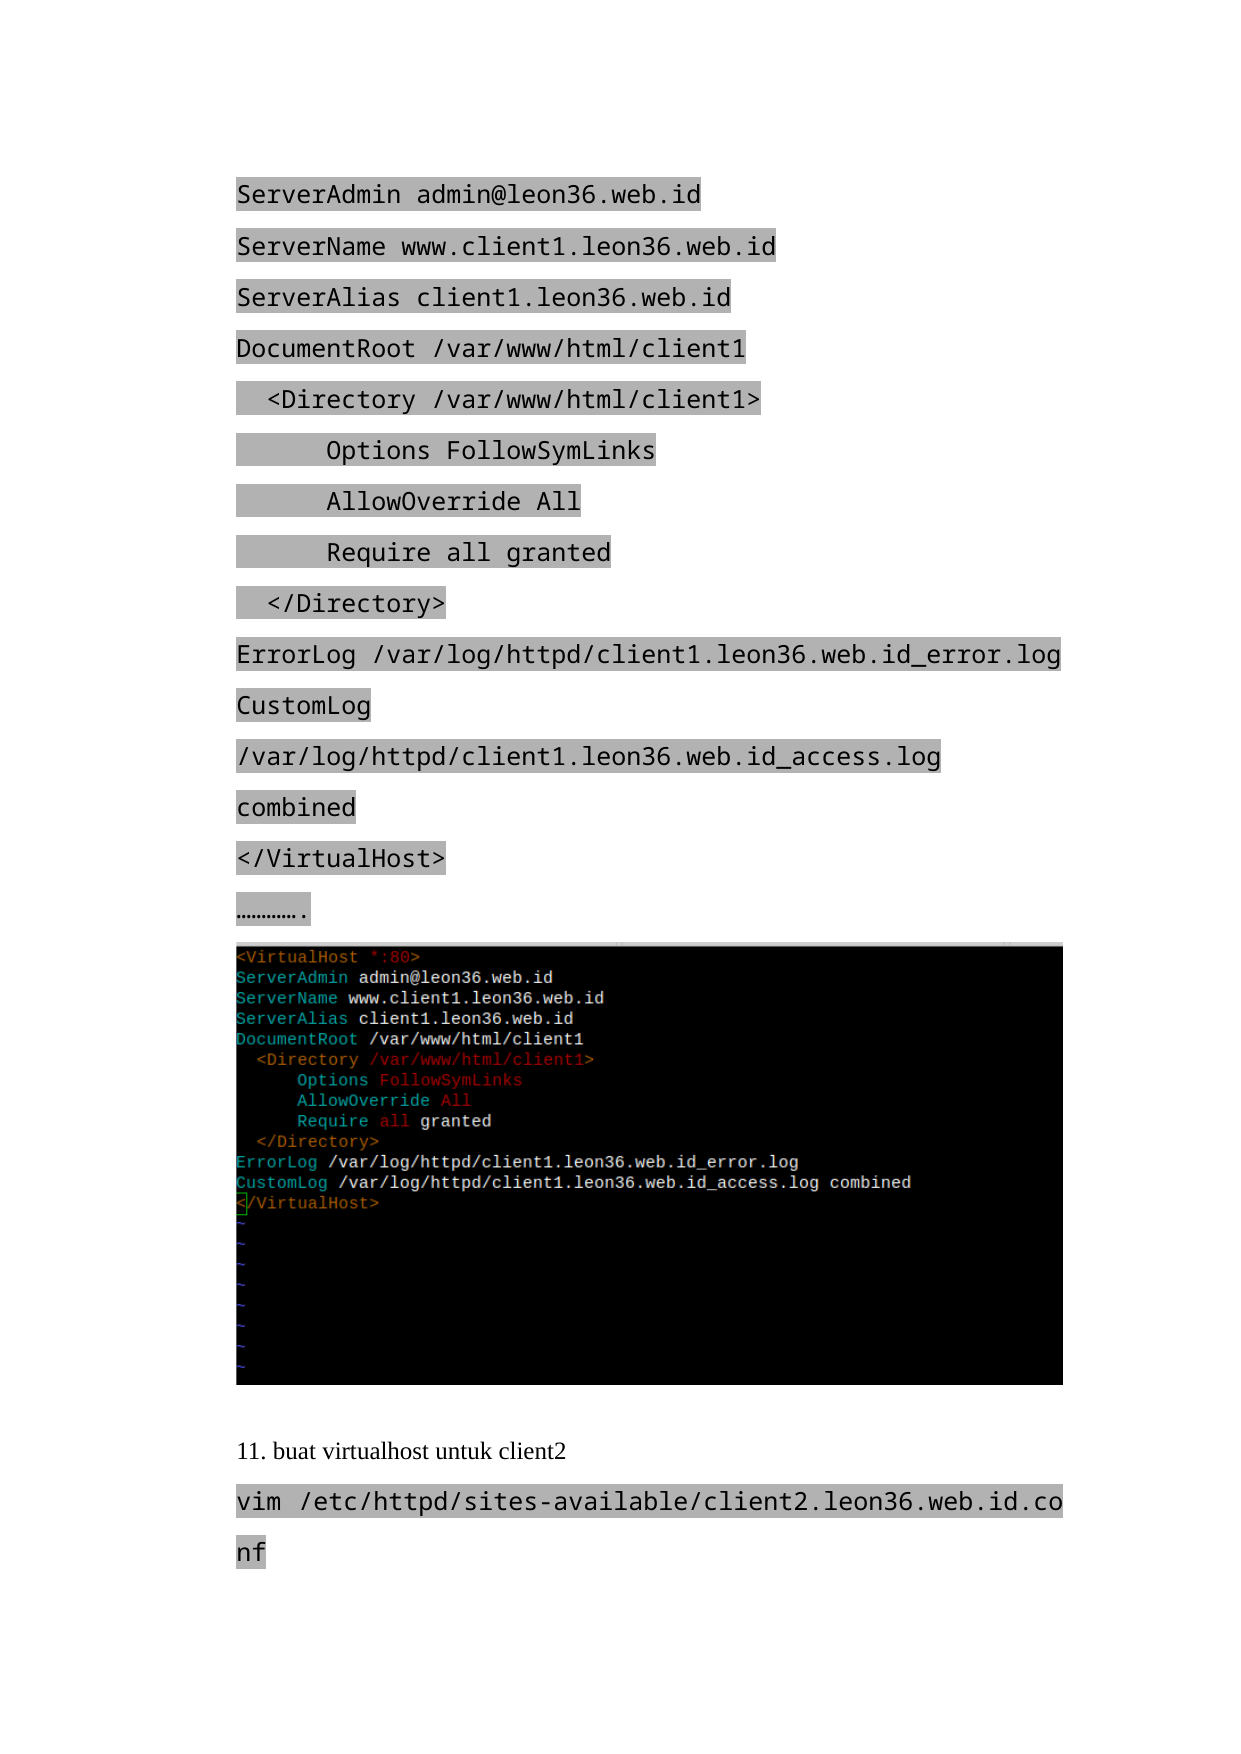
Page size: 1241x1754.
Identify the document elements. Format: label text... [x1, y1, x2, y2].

text </Directory> [446, 586, 1063, 619]
text </VirtualHost> [446, 841, 1063, 875]
text Require all granted [236, 534, 1063, 568]
text 11. buat virtualhost untuk client2 [236, 1436, 1063, 1465]
text DocumentRoot /var/www/html/client1 [746, 330, 1063, 364]
text CustomLog /var/log/httpd/client1.leon36.web.id_access.log combined [236, 688, 1063, 824]
text ServerAlias client1.leon36.web.id [731, 279, 1063, 313]
text …………. [311, 892, 1063, 926]
text AllowOverride All [236, 483, 1063, 517]
picture [236, 942, 1063, 1385]
text Options FollowSymLinks [236, 432, 1063, 466]
text ServerName www.client1.leon36.web.id [776, 228, 1063, 262]
text ServerAdmin admin@leon36.web.id [701, 177, 1063, 211]
text <Directory /var/www/html/client1> [761, 381, 1063, 415]
text vim /etc/httpd/sites-available/client2.leon36.web.id.co nf [236, 1518, 1063, 1569]
